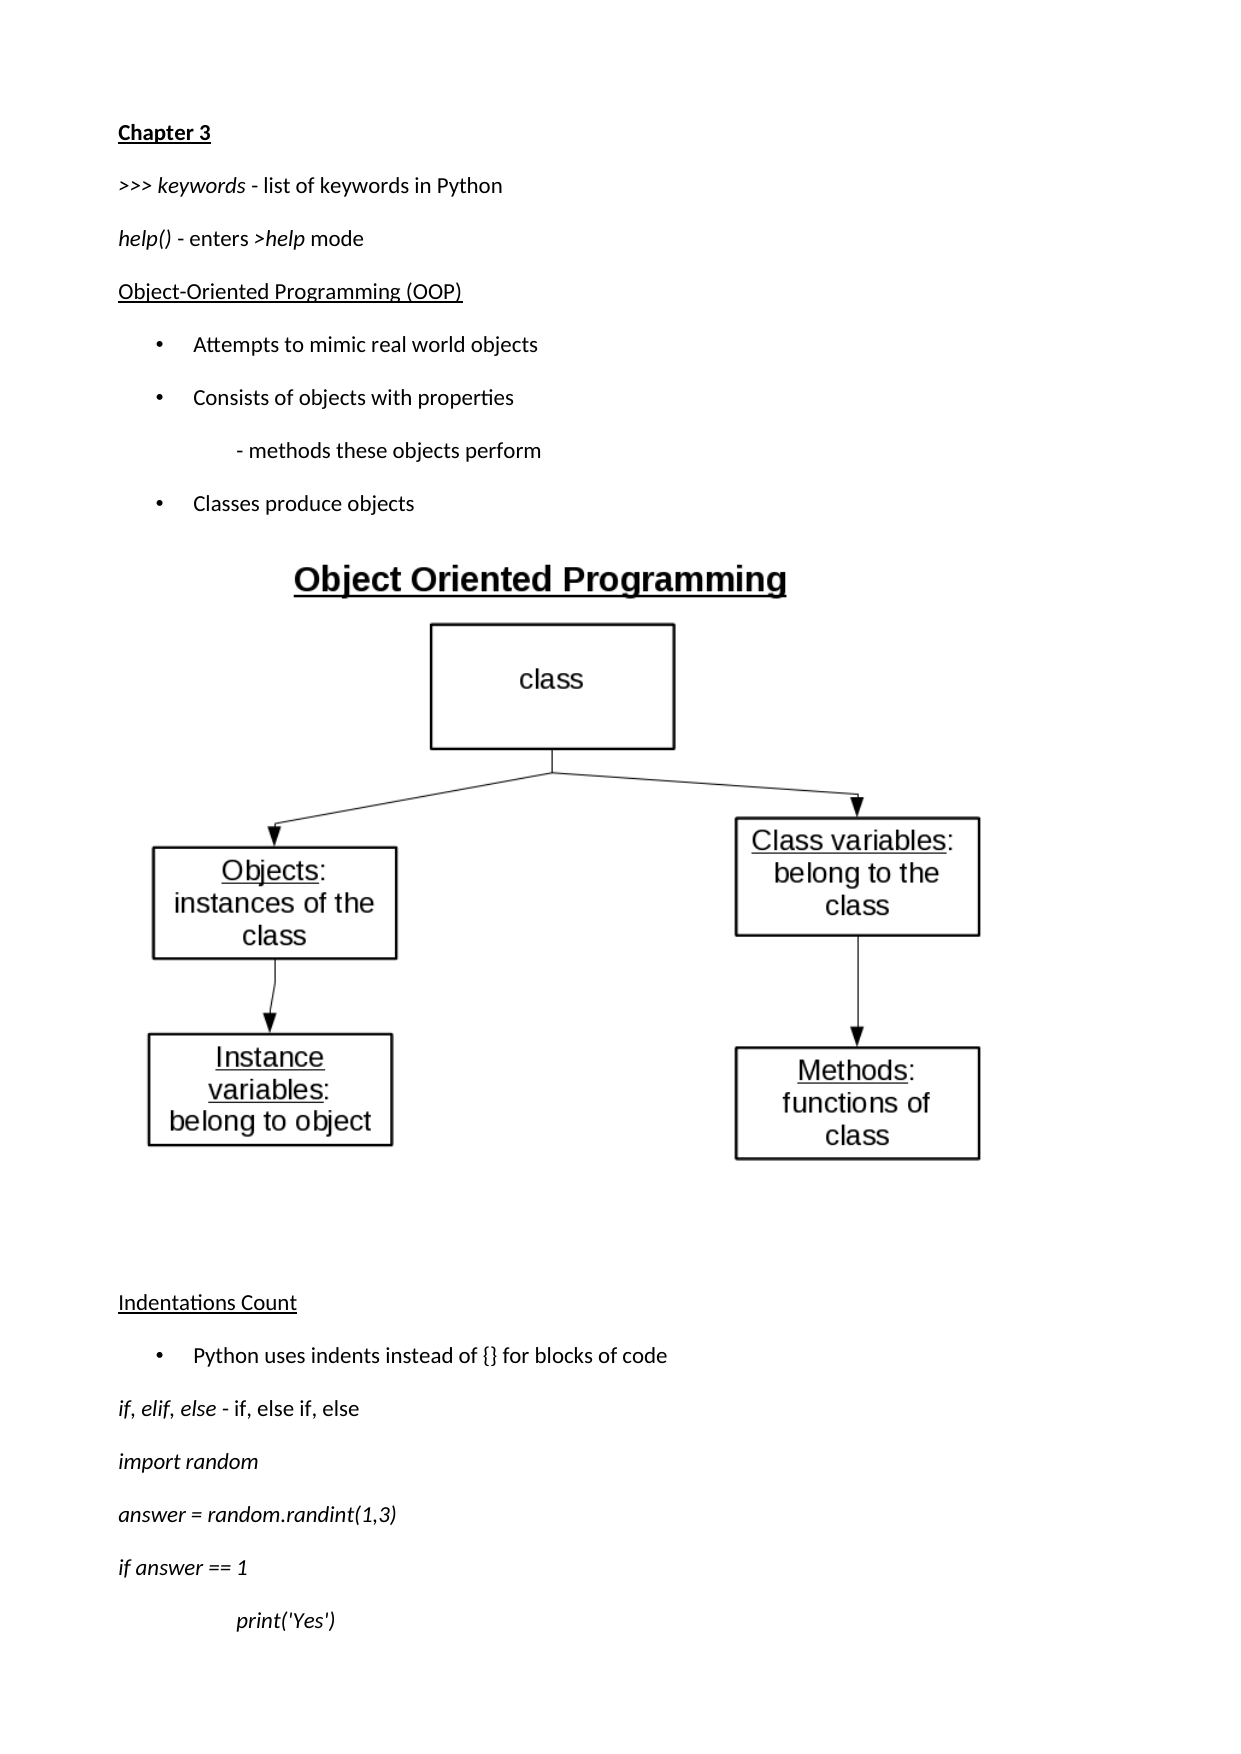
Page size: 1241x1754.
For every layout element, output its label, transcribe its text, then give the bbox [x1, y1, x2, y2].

text if, elif, else - if, else if, else [118, 1394, 1122, 1422]
list Attempts to mimic real world objects [156, 330, 1122, 358]
text import random [118, 1447, 1122, 1475]
text help() - enters >help mode [118, 224, 1122, 252]
text answer = random.randint(1,3) [118, 1500, 1122, 1528]
list Classes produce objects [156, 489, 1122, 517]
list Consists of objects with properties [156, 383, 1122, 411]
text Indentations Count [118, 1288, 1122, 1316]
list Python uses indents instead of {} for blocks of code [156, 1341, 1122, 1369]
text print('Yes') [118, 1606, 1122, 1634]
text >>> keywords - list of keywords in Python [118, 171, 1122, 199]
text Object-Oriented Programming (OOP) [118, 277, 1122, 305]
text - methods these objects perform [118, 436, 1122, 464]
text if answer == 1 [118, 1553, 1122, 1581]
text Chapter 3 [118, 118, 1122, 146]
